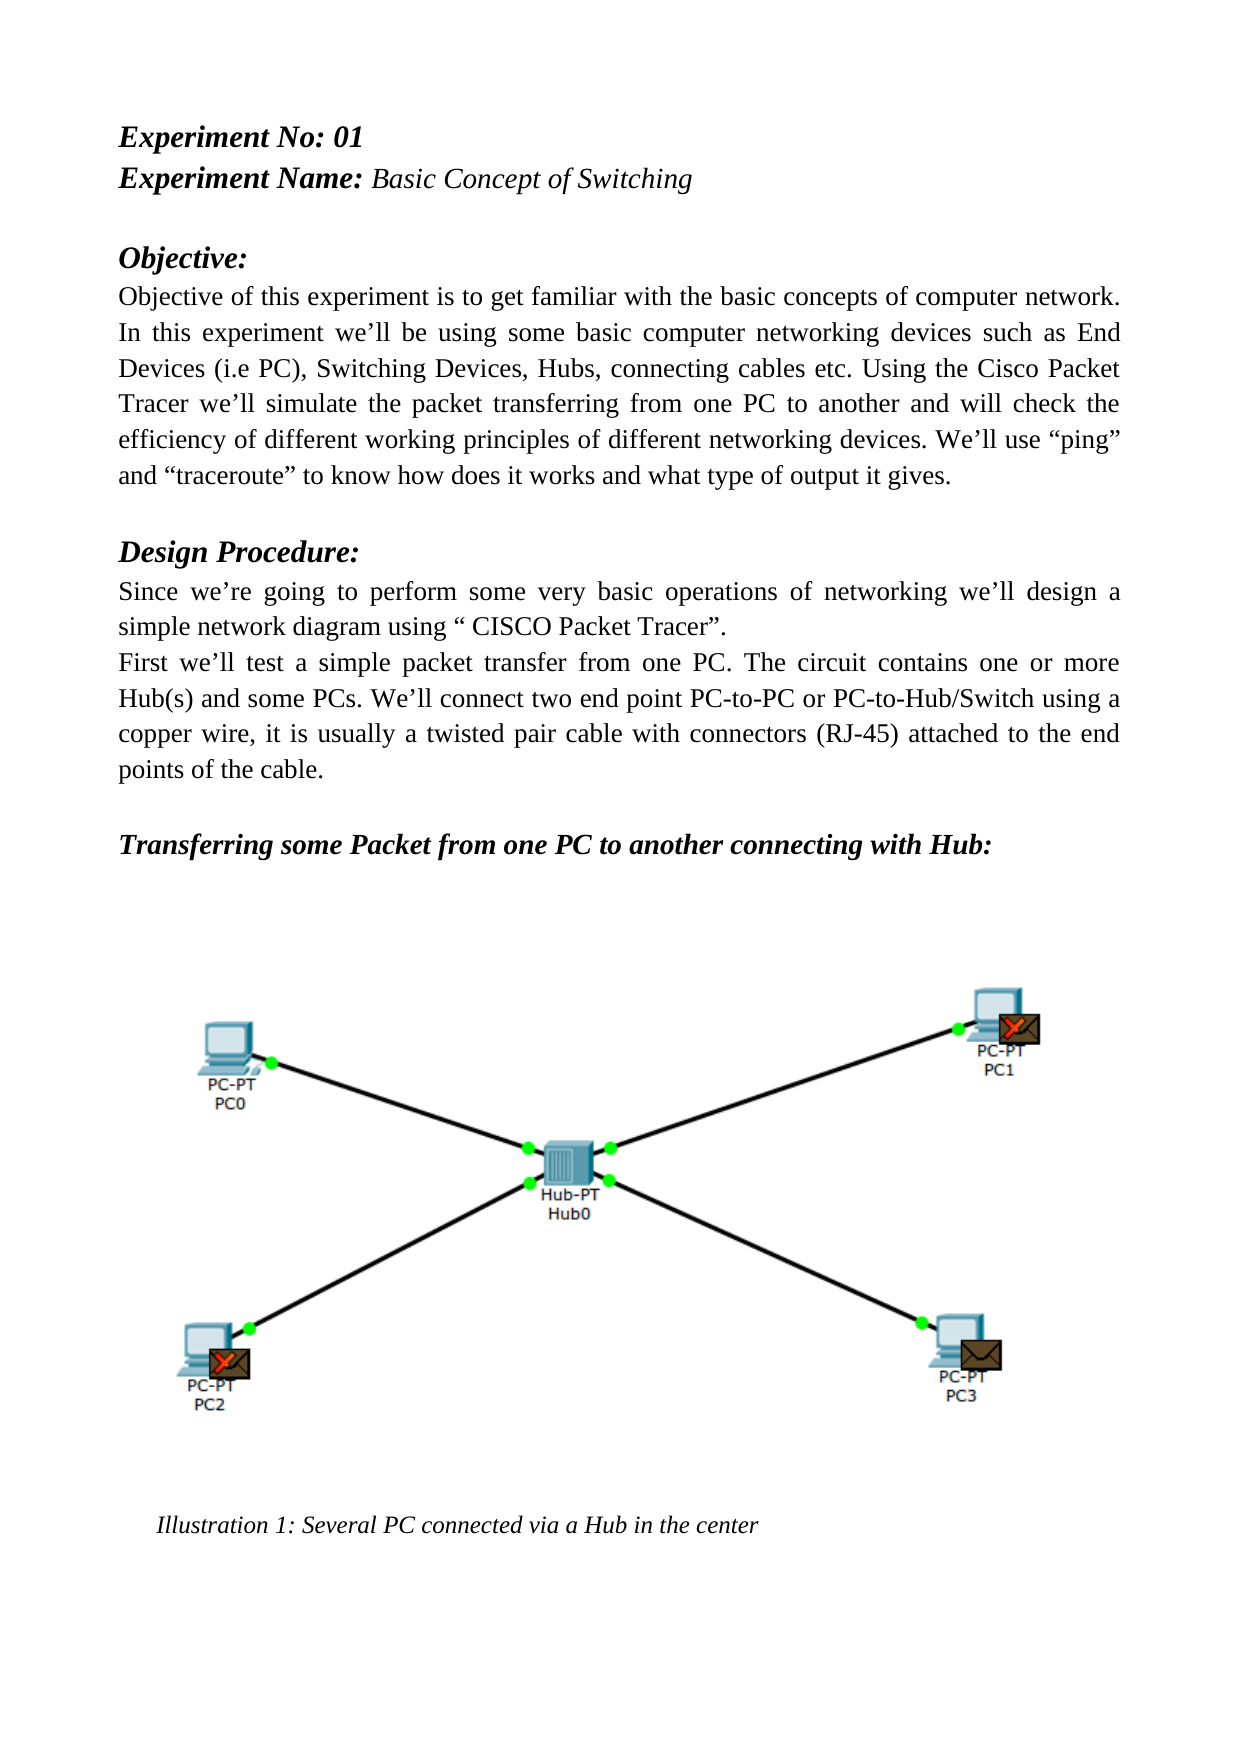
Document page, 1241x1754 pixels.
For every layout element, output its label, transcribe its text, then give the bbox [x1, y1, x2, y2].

text Illustration 1: Several PC connected via a Hub in the center [156, 907, 1121, 1539]
text Design Procedure: [118, 533, 1122, 569]
text Objective: [118, 239, 1122, 275]
text Experiment Name: Basic Concept of Switching [118, 159, 1122, 195]
picture [156, 907, 1102, 1506]
text Since we’re going to perform some very basic operations of networking we’ll design a simple network diagram using “ CISCO Packet Tracer”. [118, 574, 1122, 641]
text First we’ll test a simple packet transfer from one PC. The circuit contains one or more Hub(s) and some PCs. We’ll connect two end point PC-to-PC or PC-to-Hub/Switch using a copper wire, it is usually a twisted pair cable with connectors (RJ-45) attached to the end points of the cable. [118, 646, 1122, 784]
text Objective of this experiment is to get familiar with the basic concepts of computer network. In this experiment we’ll be using some basic computer networking devices such as End Devices (i.e PC), Switching Devices, Hubs, connecting cables etc. Using the Cisco Packet Tracer we’ll simulate the packet transferring from one PC to another and will check the efficiency of different working principles of different networking devices. We’ll use “ping” and “traceroute” to know how does it works and what type of output it gives. [118, 280, 1122, 490]
text Transferring some Packet from one PC to another connecting with Hub: [118, 827, 1122, 861]
text Experiment No: 01 [118, 118, 1122, 154]
